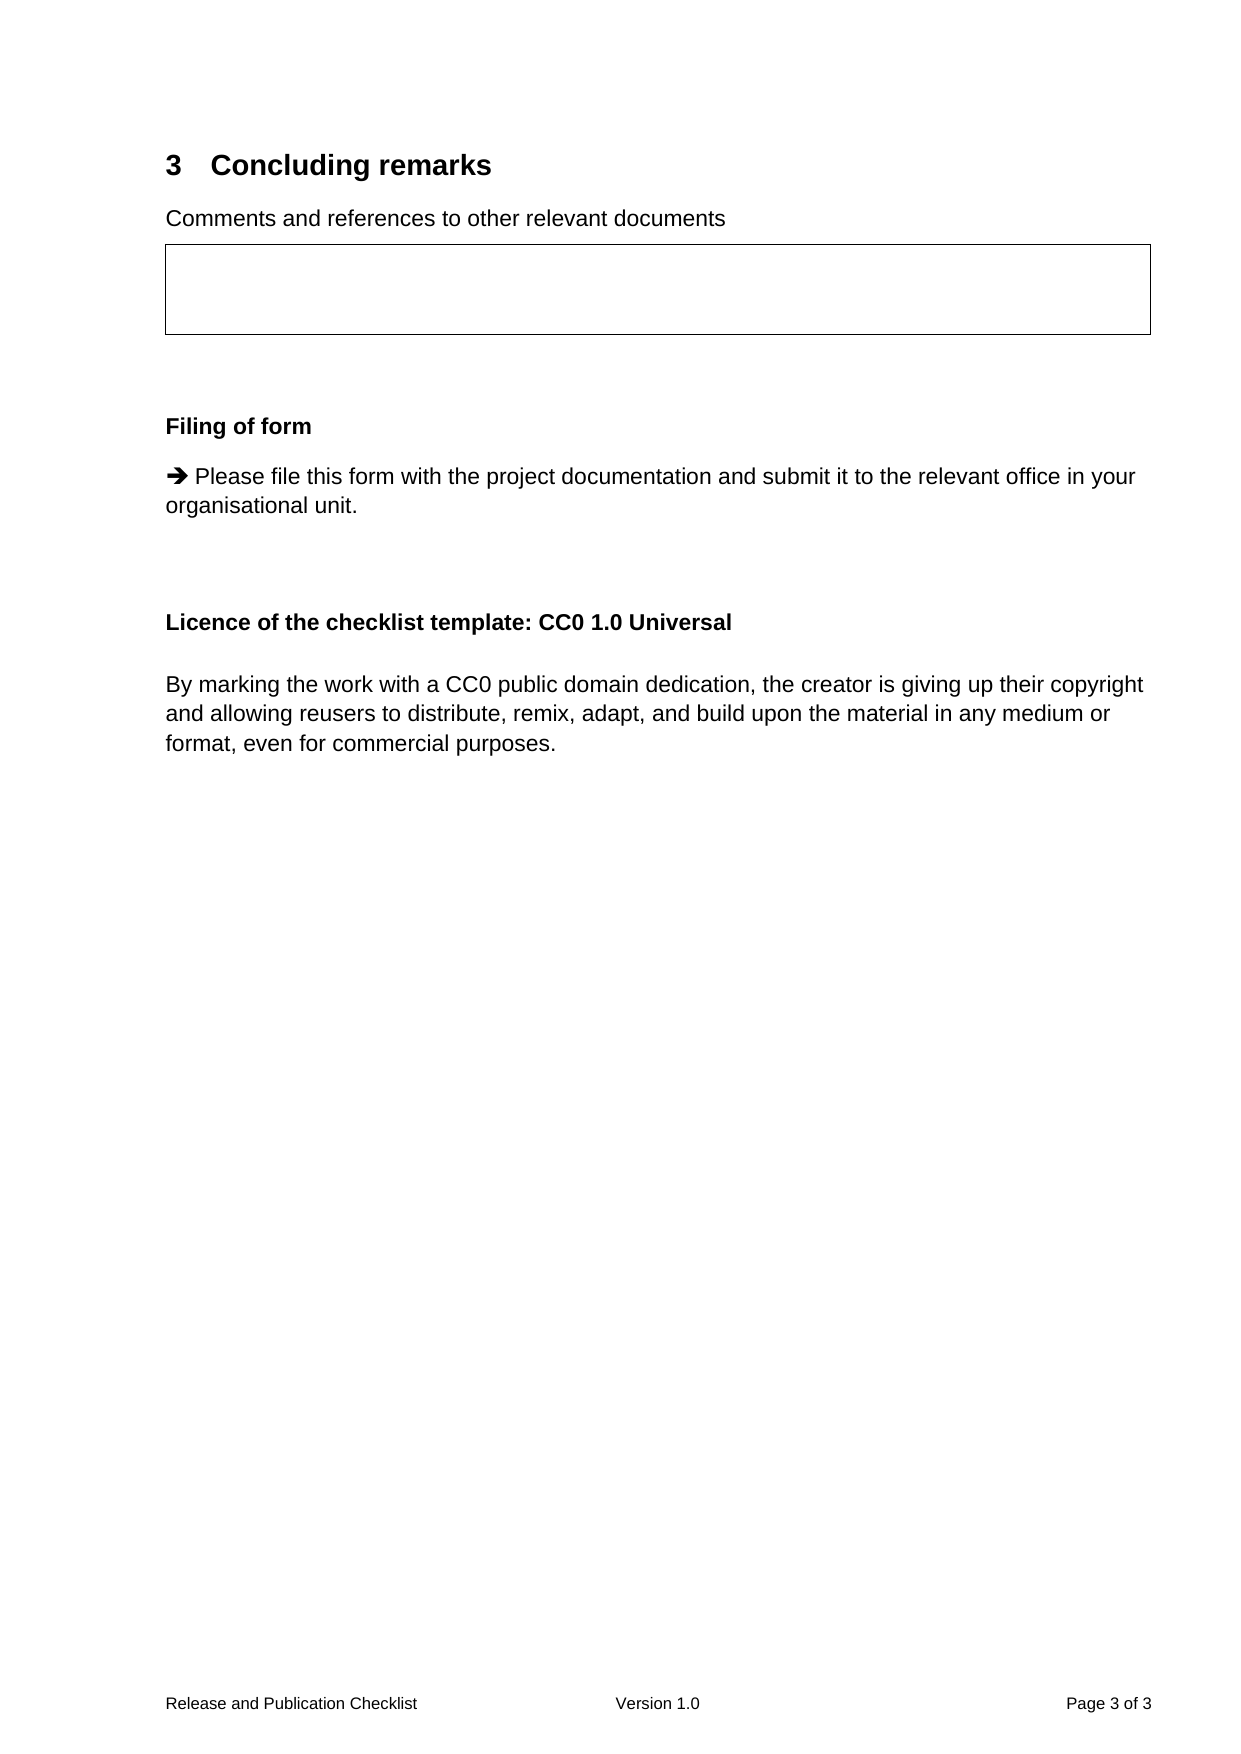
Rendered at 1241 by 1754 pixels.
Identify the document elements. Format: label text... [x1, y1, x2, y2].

subtitle Concluding remarks [165, 148, 1152, 181]
text Licence of the checklist template: CC0 1.0 Universal [165, 606, 1152, 635]
text Comments and references to other relevant documents [165, 202, 1152, 231]
text By marking the work with a CC0 public domain dedication, the creator is giving up their copyright and allowing reusers to distribute, remix, adapt, and build upon the material in any medium or format, even for commercial purposes. [165, 668, 1152, 756]
text  Please file this form with the project documentation and submit it to the relevant office in your organisational unit. [165, 460, 1152, 518]
text Filing of form [165, 410, 1152, 439]
table_header [166, 245, 1150, 334]
